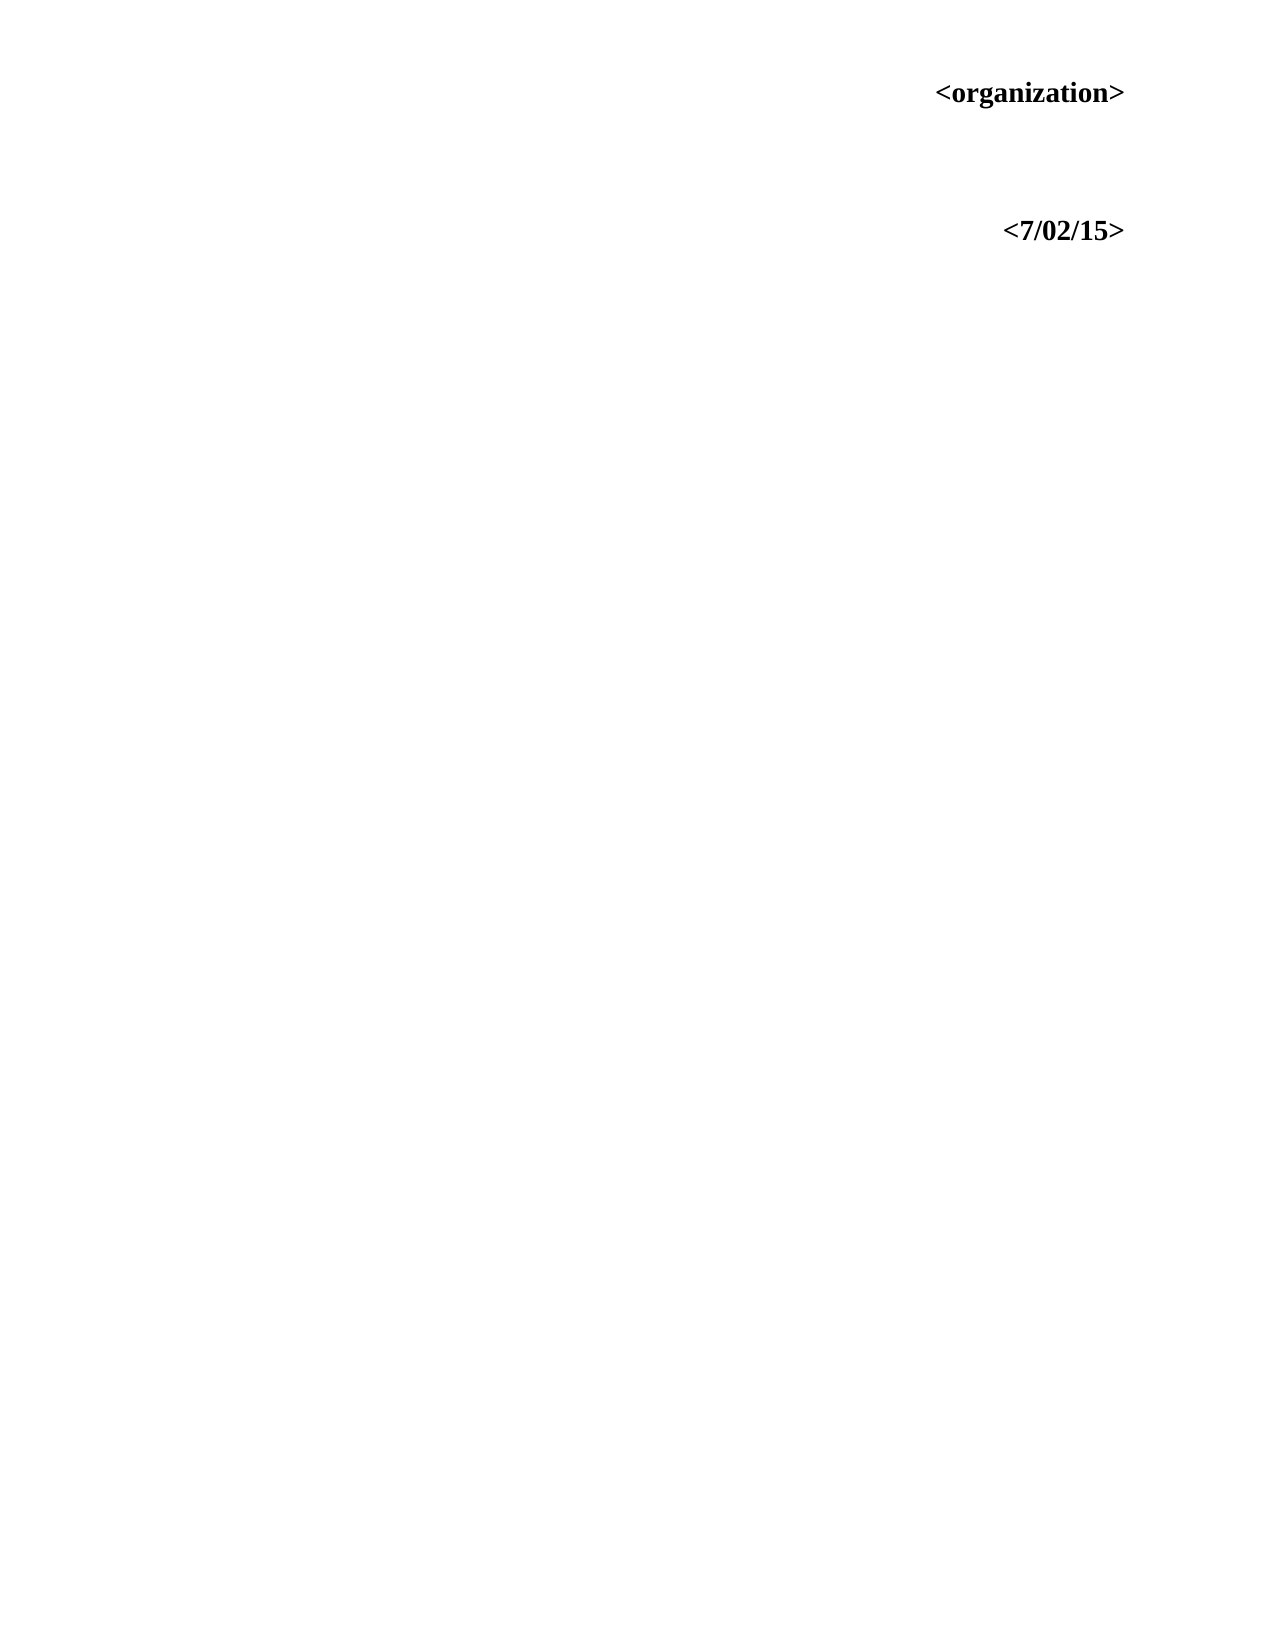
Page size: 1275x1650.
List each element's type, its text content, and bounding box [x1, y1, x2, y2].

text <7/02/15> [150, 213, 1125, 247]
text <organization> [150, 75, 1125, 108]
